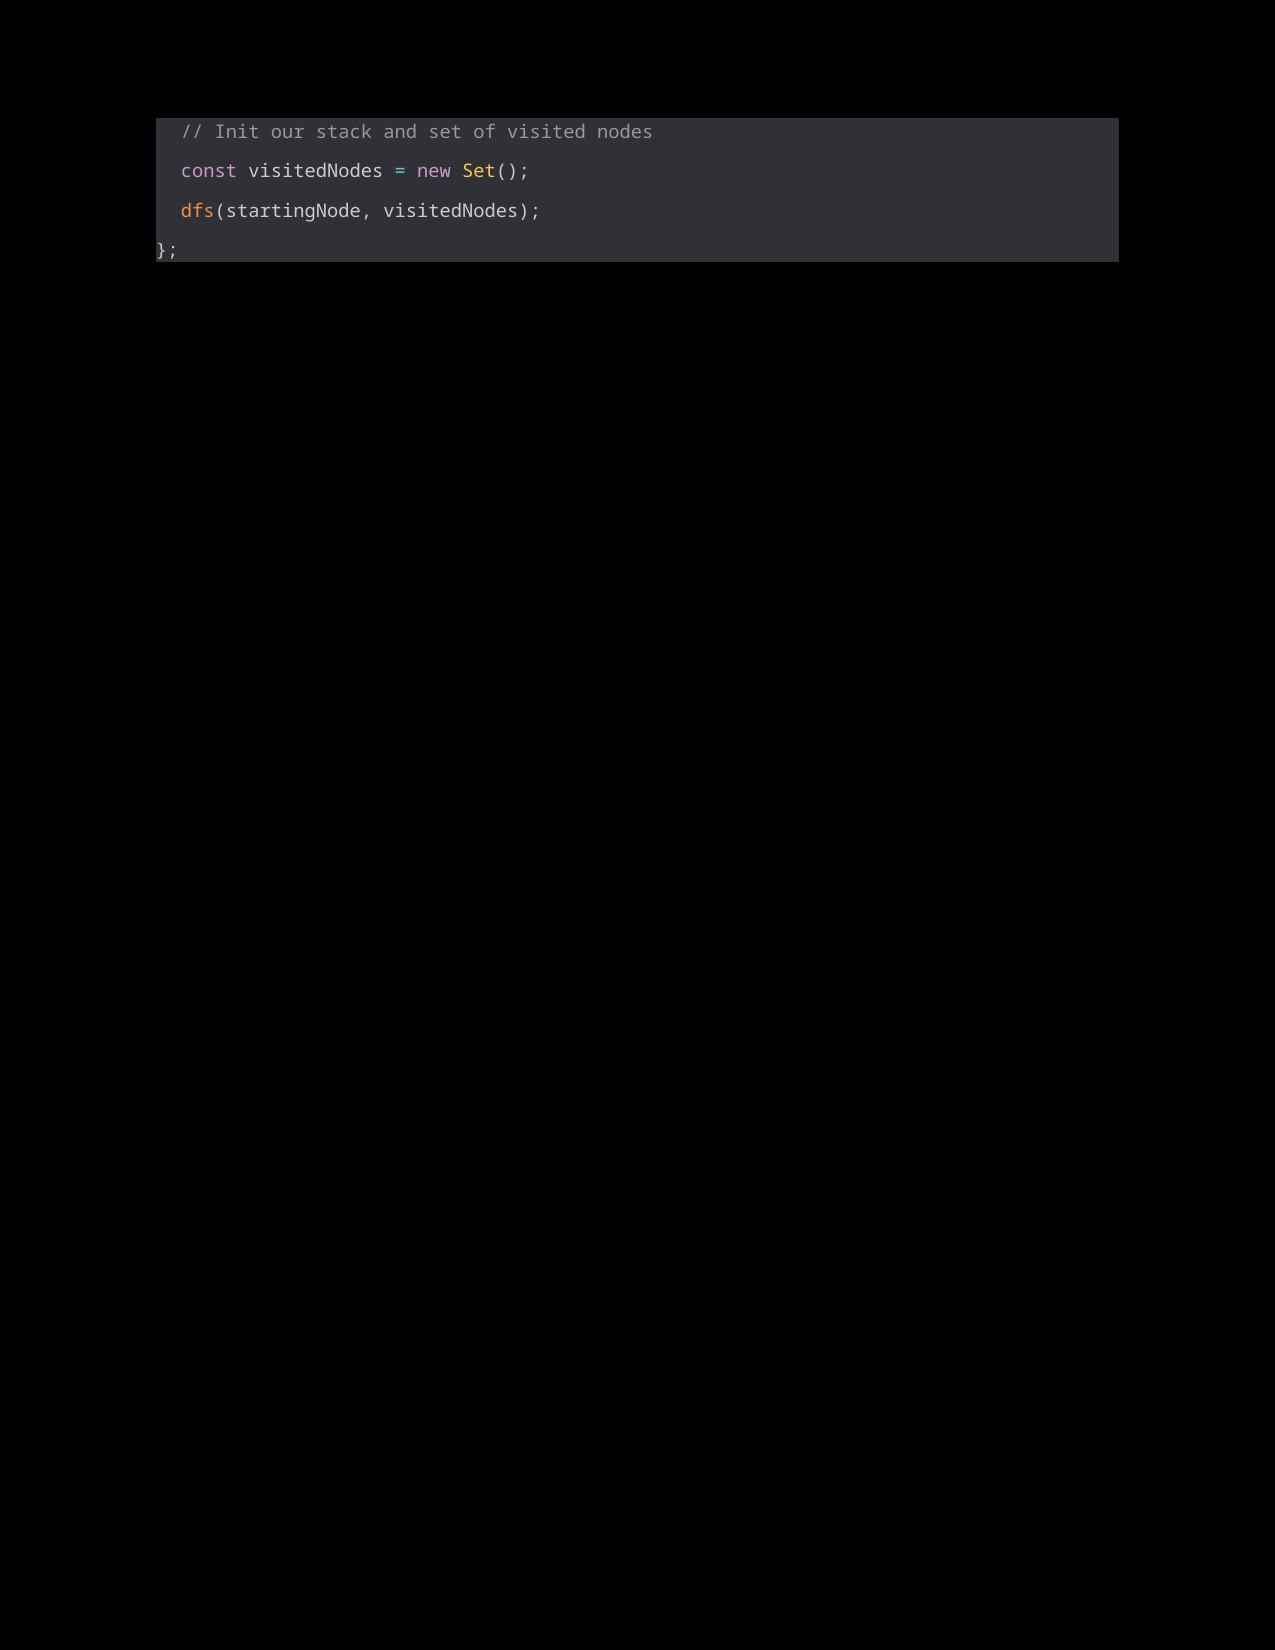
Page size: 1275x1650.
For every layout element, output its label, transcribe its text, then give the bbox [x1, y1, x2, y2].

text dfs(startingNode, visitedNodes); [156, 197, 1119, 223]
text }; [156, 237, 1119, 262]
text const visitedNodes = new Set(); [156, 158, 1119, 184]
text // Init our stack and set of visited nodes [156, 118, 1119, 144]
